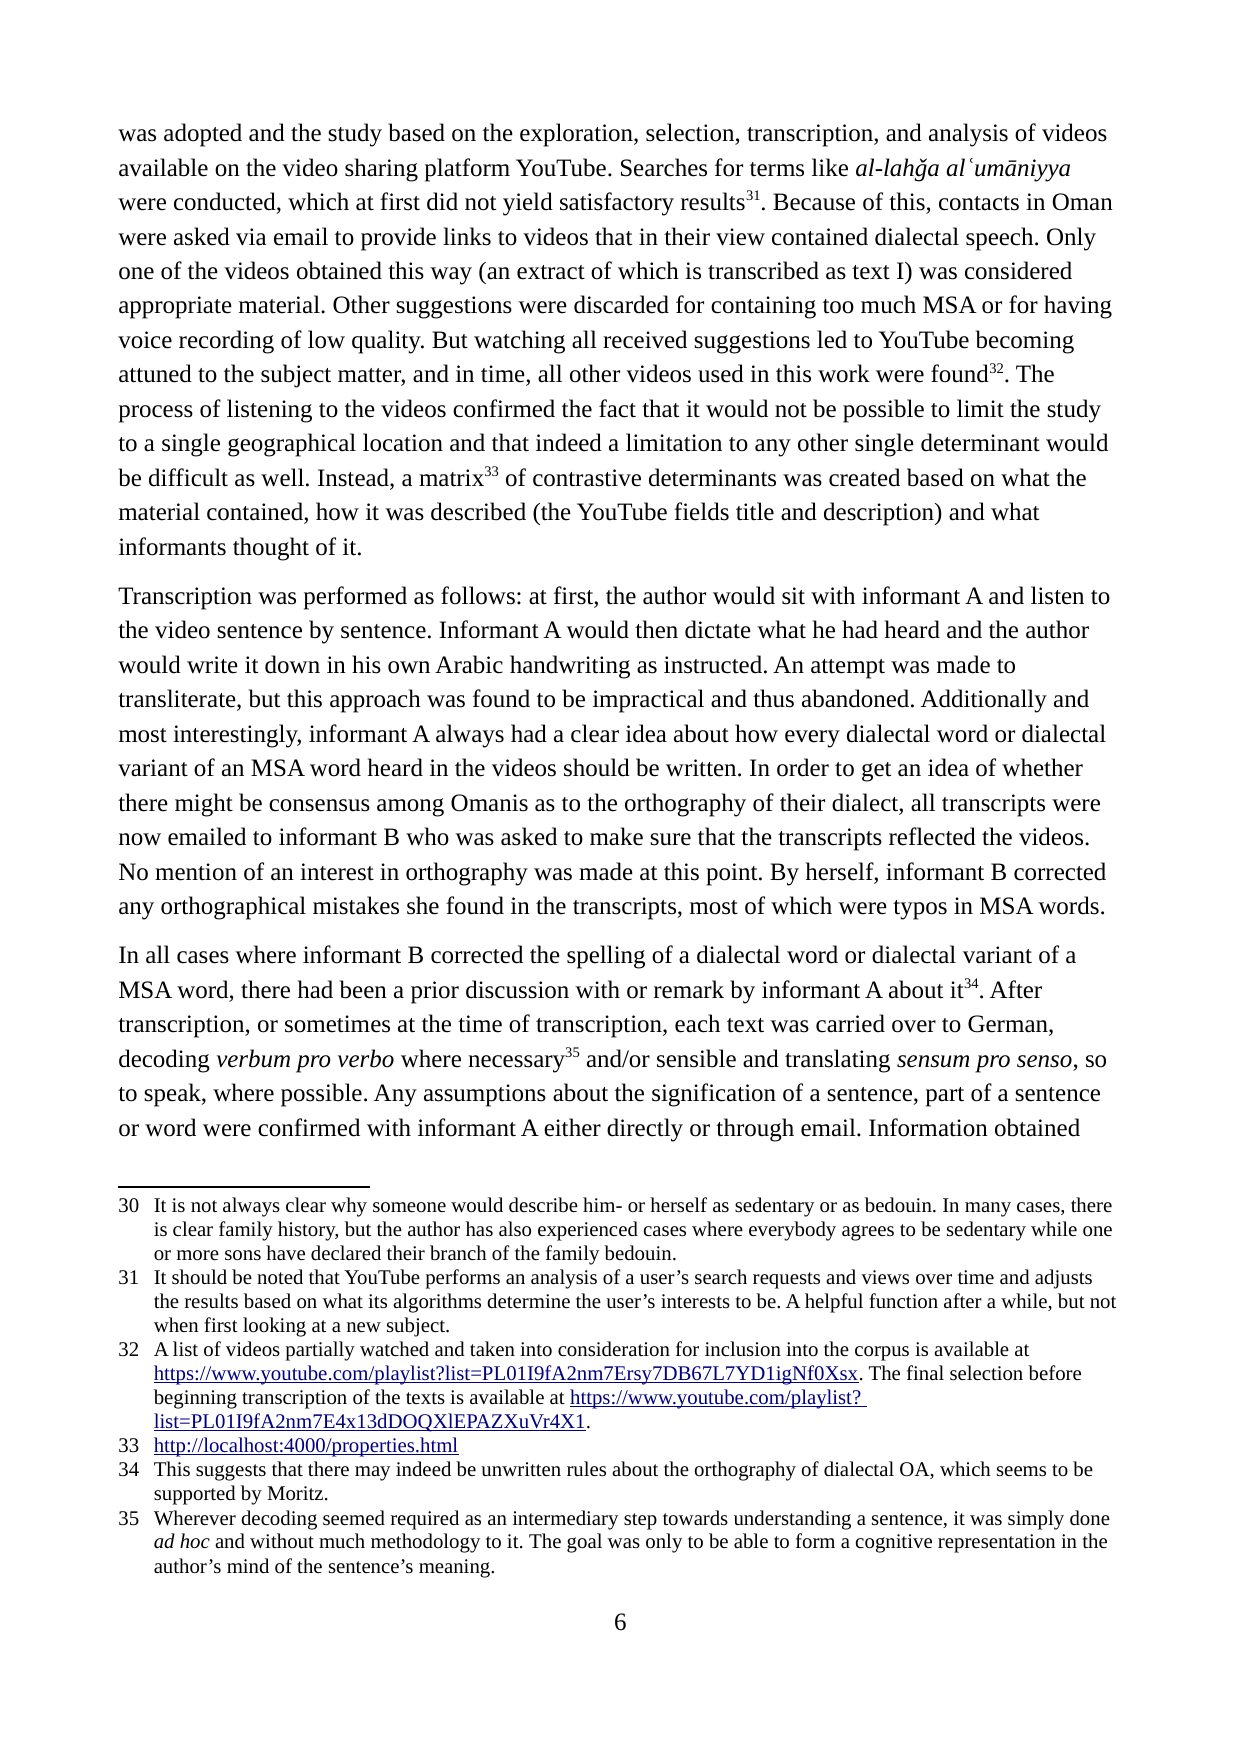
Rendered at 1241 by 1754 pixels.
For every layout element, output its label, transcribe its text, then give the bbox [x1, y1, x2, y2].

text It is not always clear why someone would describe him- or herself as sedentary or as bedouin. In many cases, there is clear family history, but the author has also experienced cases where everybody agrees to be sedentary while one or more sons have declared their branch of the family bedouin. [118, 1193, 1122, 1265]
text This suggests that there may indeed be unwritten rules about the orthography of dialectal OA, which seems to be supported by Moritz. [118, 1457, 1122, 1505]
text It should be noted that YouTube performs an analysis of a user’s search requests and views over time and adjusts the results based on what its algorithms determine the user’s interests to be. A helpful function after a while, but not when first looking at a new subject. [118, 1265, 1122, 1337]
text A list of videos partially watched and taken into consideration for inclusion into the corpus is available at https://www.youtube.com/playlist?list=PL01I9fA2nm7Ersy7DB67L7YD1igNf0Xsx. The final selection before beginning transcription of the texts is available at https://www.youtube.com/playlist? list=PL01I9fA2nm7E4x13dDOQXlEPAZXuVr4X1. [118, 1337, 1122, 1433]
text was adopted and the study based on the exploration, selection, transcription, and analysis of videos available on the video sharing platform YouTube. Searches for terms like al‐lahǧa alʿumāniyya were conducted, which at first did not yield satisfactory results. Because of this, contacts in Oman were asked via email to provide links to videos that in their view contained dialectal speech. Only one of the videos obtained this way (an extract of which is transcribed as text I) was considered appropriate material. Other suggestions were discarded for containing too much MSA or for having voice recording of low quality. But watching all received suggestions led to YouTube becoming attuned to the subject matter, and in time, all other videos used in this work were found. The process of listening to the videos confirmed the fact that it would not be possible to limit the study to a single geographical location and that indeed a limitation to any other single determinant would be difficult as well. Instead, a matrix of contrastive determinants was created based on what the material contained, how it was described (the YouTube fields title and description) and what informants thought of it. [118, 118, 1122, 561]
text In all cases where informant B corrected the spelling of a dialectal word or dialectal variant of a MSA word, there had been a prior discussion with or remark by informant A about it. After transcription, or sometimes at the time of transcription, each text was carried over to German, decoding verbum pro verbo where necessary and/or sensible and translating sensum pro senso, so to speak, where possible. Any assumptions about the signification of a sentence, part of a sentence or word were confirmed with informant A either directly or through email. Information obtained [118, 940, 1122, 1141]
text Wherever decoding seemed required as an intermediary step towards understanding a sentence, it was simply done ad hoc and without much methodology to it. The goal was only to be able to form a cognitive representation in the author’s mind of the sentence’s meaning. [118, 1505, 1122, 1578]
text Transcription was performed as follows: at first, the author would sit with informant A and listen to the video sentence by sentence. Informant A would then dictate what he had heard and the author would write it down in his own Arabic handwriting as instructed. An attempt was made to transliterate, but this approach was found to be impractical and thus abandoned. Additionally and most interestingly, informant A always had a clear idea about how every dialectal word or dialectal variant of an MSA word heard in the videos should be written. In order to get an idea of whether there might be consensus among Omanis as to the orthography of their dialect, all transcripts were now emailed to informant B who was asked to make sure that the transcripts reflected the videos. No mention of an interest in orthography was made at this point. By herself, informant B corrected any orthographical mistakes she found in the transcripts, most of which were typos in MSA words. [118, 581, 1122, 920]
text http://localhost:4000/properties.html [118, 1433, 1122, 1457]
